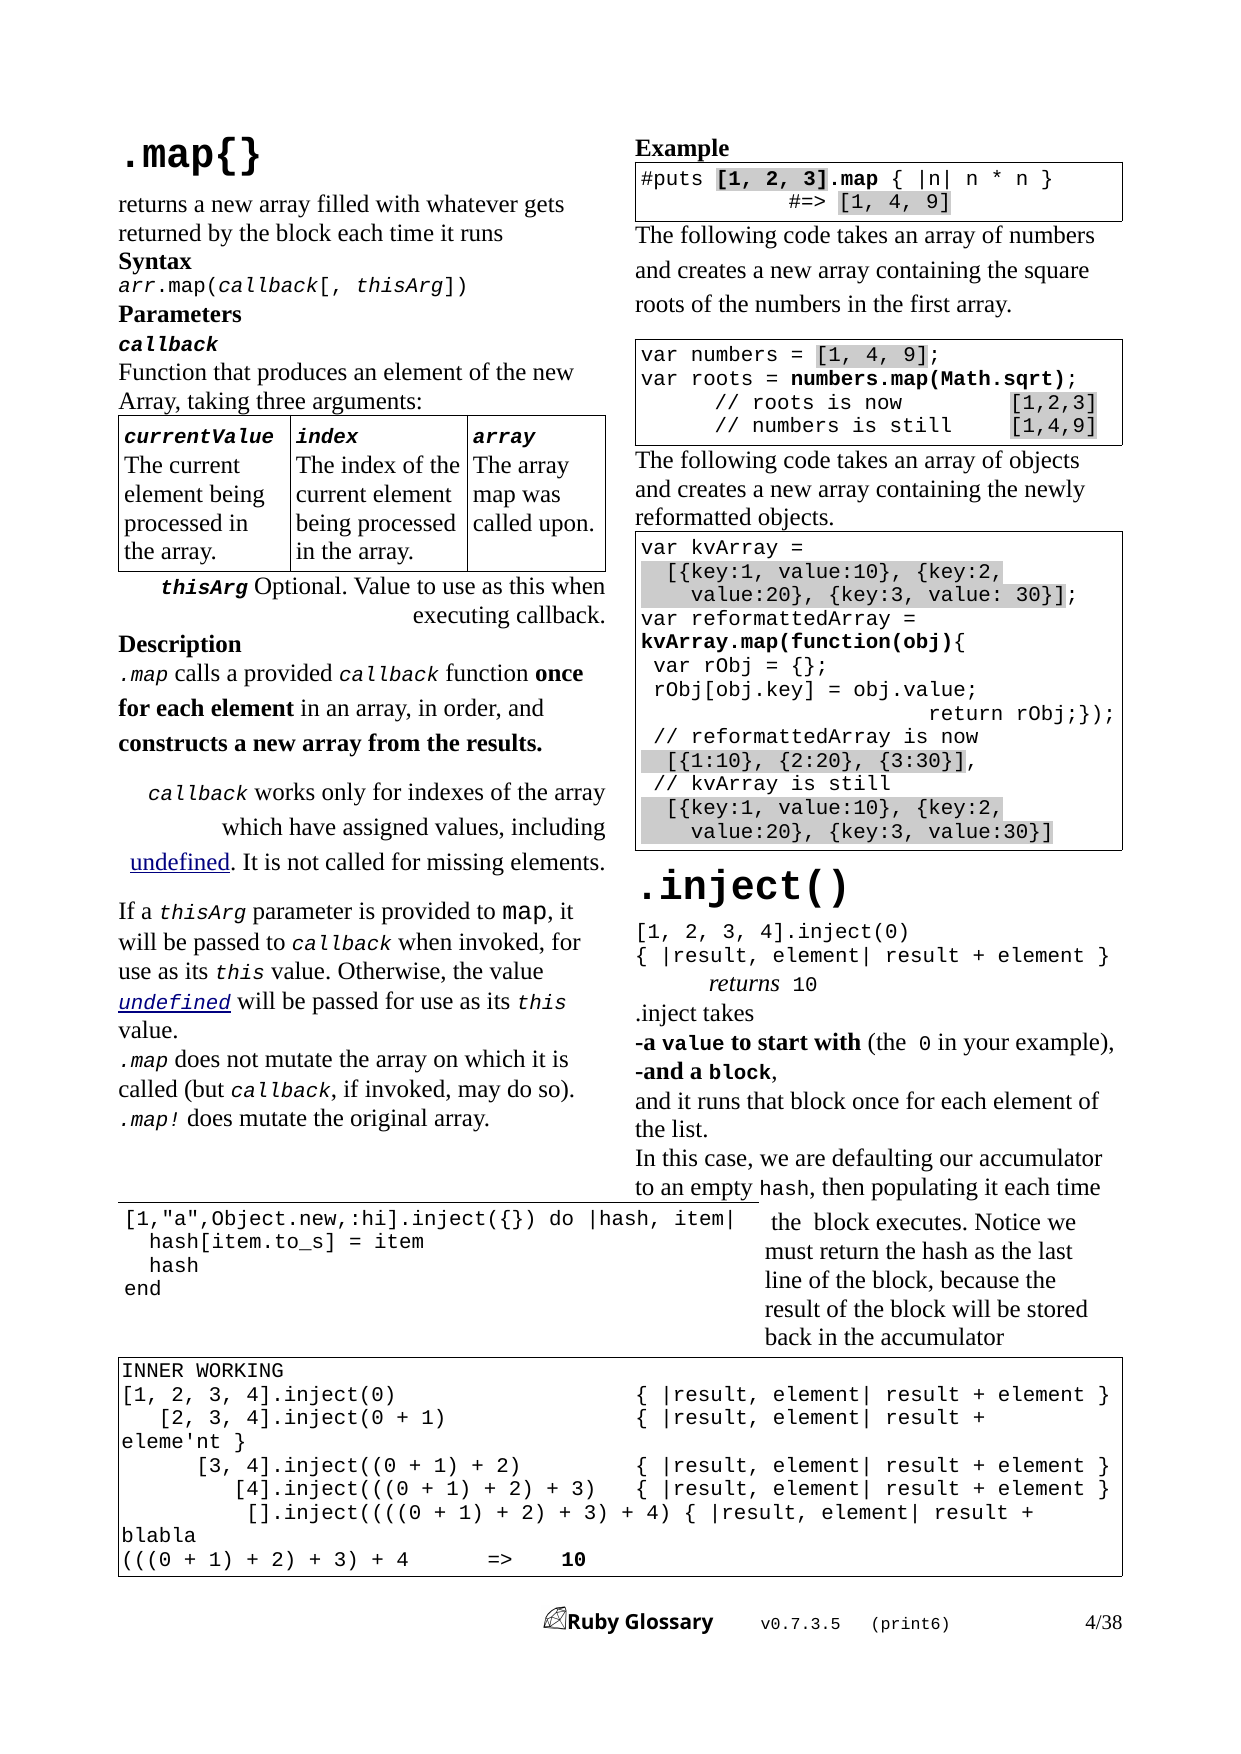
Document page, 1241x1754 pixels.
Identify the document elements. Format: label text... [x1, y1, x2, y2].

table_header currentValue The current element being processed in the array. [119, 416, 290, 571]
subtitle .inject() [635, 865, 1122, 912]
text Parameters [118, 299, 605, 328]
text The following code takes an array of numbers and creates a new array containing the square roots of the numbers in the first array. [635, 222, 1122, 318]
list thisArg Optional. Value to use as this when executing callback. [118, 572, 605, 629]
text .map calls a provided callback function once for each element in an array, in order, and constructs a new array from the results. [118, 658, 605, 757]
table_header index The index of the current element being processed in the array. [291, 416, 467, 571]
text [3, 4].inject((0 + 1) + 2) { |result, element| result + element } [119, 1452, 1122, 1475]
text [4].inject(((0 + 1) + 2) + 3) { |result, element| result + element } [119, 1475, 1122, 1499]
text Description [118, 629, 605, 658]
text The following code takes an array of objects and creates a new array containing the newly reformatted objects. [635, 446, 1122, 531]
text .map! does mutate the original array. [118, 1103, 605, 1133]
text .inject takes [635, 998, 1122, 1027]
text returns 10 [635, 968, 1122, 998]
text -a value to start with (the 0 in your example), -and a block, [635, 1027, 1122, 1086]
subtitle callback [118, 328, 605, 357]
text { |result, element| result + element } [635, 945, 1122, 968]
table_header [1,"a",Object.new,:hi].inject({}) do |hash, item| hash[item.to_s] = item hash end [118, 1203, 759, 1357]
table_header var kvArray = [{key:1, value:10}, {key:2, value:20}, {key:3, value: 30}]; var reformattedArray = kvArray.map(function(obj){ var rObj = {}; rObj[obj.key] = obj.value; return rObj;}); // reformattedArray is now [{1:10}, {2:20}, {3:30}], // kvArray is still [{key:1, value:10}, {key:2, value:20}, {key:3, value:30}] [636, 532, 1122, 850]
text arr.map(callback[, thisArg]) [118, 275, 605, 299]
text returns a new array filled with whatever gets returned by the block each time it runs [118, 189, 605, 246]
table_header #puts [1, 2, 3].map { |n| n * n } #=> [1, 4, 9] [636, 163, 1122, 221]
text Syntax [118, 246, 605, 275]
text and it runs that block once for each element of the list. [635, 1086, 1122, 1143]
text [].inject((((0 + 1) + 2) + 3) + 4) { |result, element| result + blabla [119, 1499, 1122, 1546]
text (((0 + 1) + 2) + 3) + 4 => 10 [119, 1546, 1122, 1576]
table_header var numbers = [1, 4, 9]; var roots = numbers.map(Math.sqrt); // roots is now [1,2,3] // numbers is still [1,4,9] [636, 340, 1122, 445]
table_header array The array map was called upon. [468, 416, 605, 571]
list Function that produces an element of the new Array, taking three arguments: [118, 357, 605, 415]
text [1, 2, 3, 4].inject(0) { |result, element| result + element } [119, 1381, 1122, 1404]
text If a thisArg parameter is provided to map, it will be passed to callback when invoked, for use as its this value. Otherwise, the value undefined will be passed for use as its this value. [118, 896, 605, 1044]
table_header the block executes. Notice we must return the hash as the last line of the block, because the result of the block will be stored back in the accumulator [759, 1202, 1122, 1357]
text Example [635, 133, 1122, 162]
text In this case, we are defaulting our accumulator to an empty hash, then populating it each time [635, 1143, 1122, 1202]
text .map does not mutate the array on which it is called (but callback, if invoked, may do so). [118, 1044, 605, 1103]
text [2, 3, 4].inject(0 + 1) { |result, element| result + eleme'nt } [119, 1404, 1122, 1452]
text INNER WORKING [119, 1358, 1122, 1381]
text [1, 2, 3, 4].inject(0) [635, 921, 1122, 945]
text callback works only for indexes of the array which have assigned values, including undefined. It is not called for missing elements. [118, 777, 605, 875]
picture [541, 1605, 567, 1630]
subtitle .map{} [118, 133, 605, 180]
